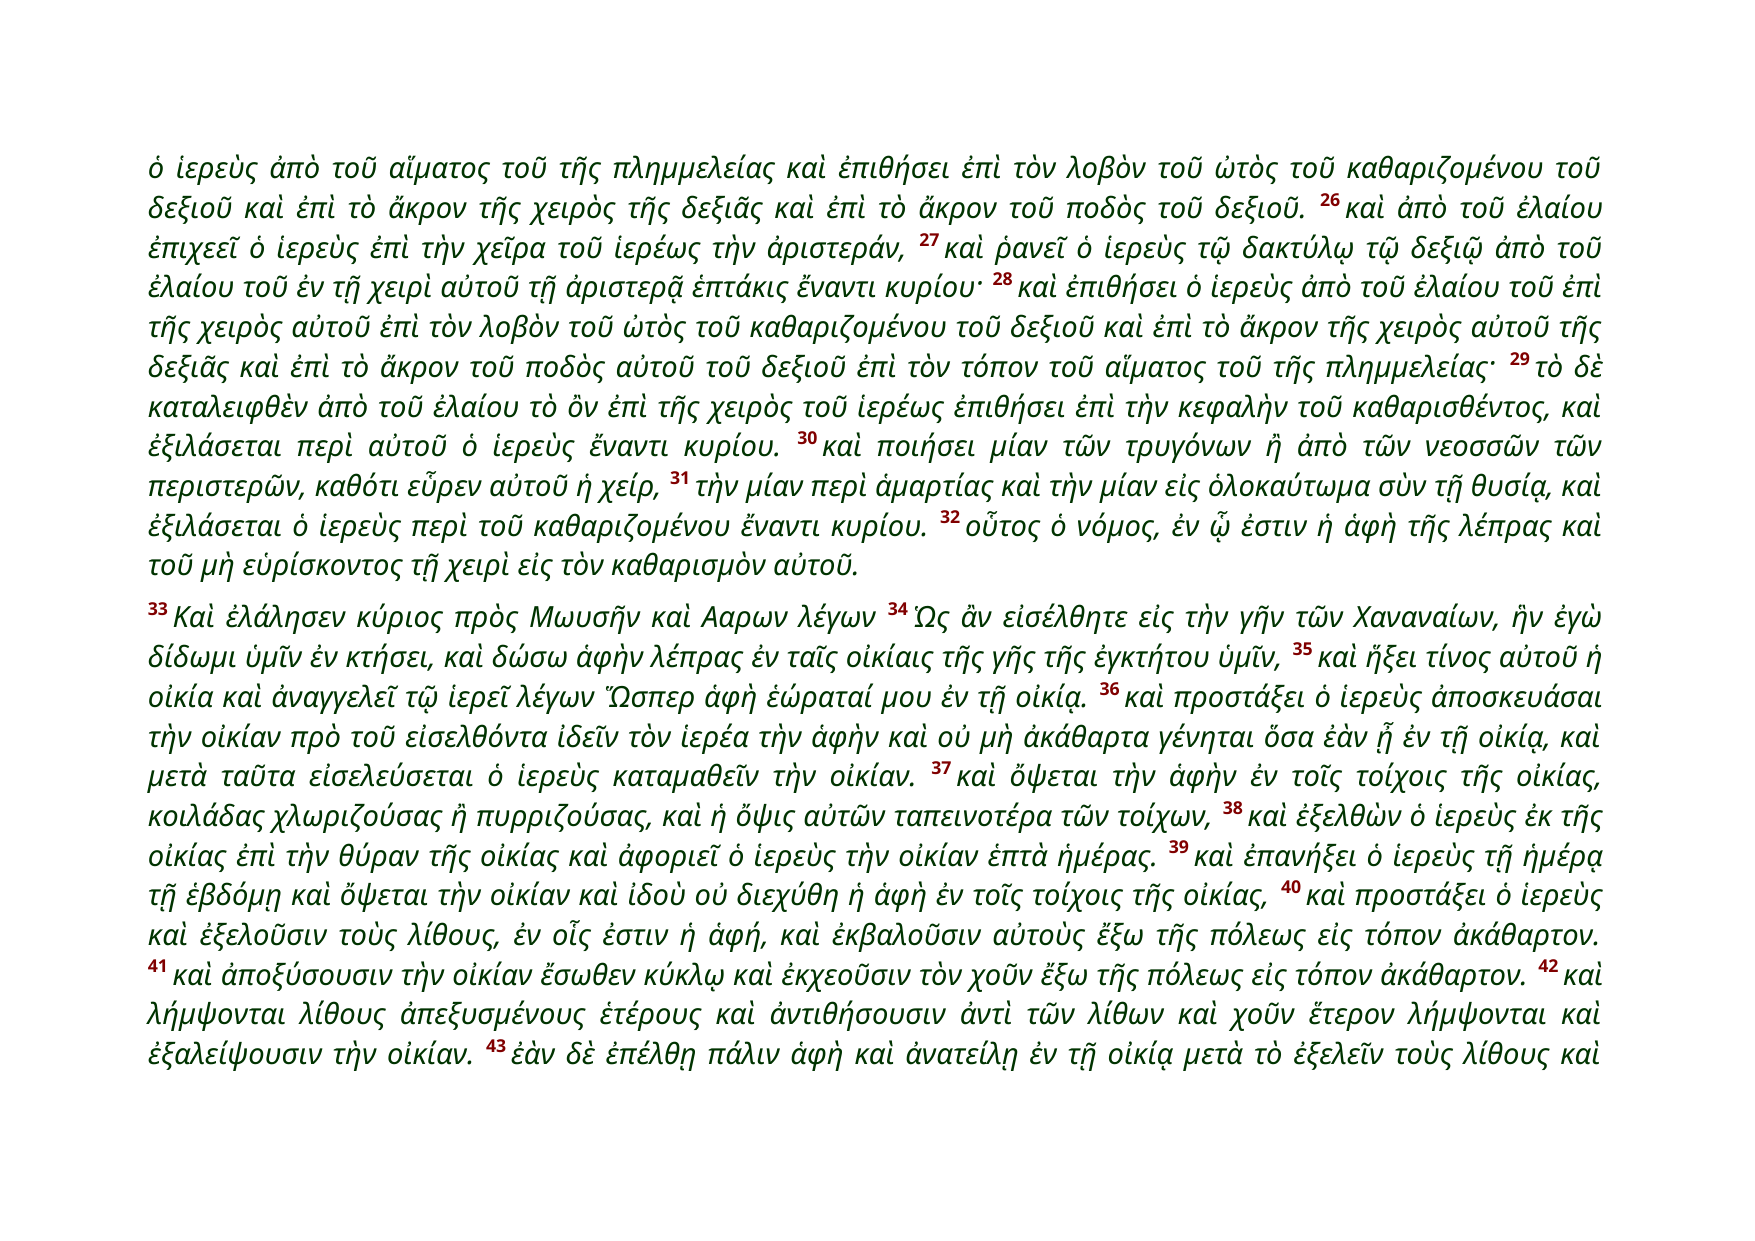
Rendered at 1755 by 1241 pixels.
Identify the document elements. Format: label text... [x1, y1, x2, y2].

text ὁ ἱερεὺς ἀπὸ τοῦ αἵματος τοῦ τῆς πλημμελείας καὶ ἐπιθήσει ἐπὶ τὸν λοβὸν τοῦ ὠτὸς τοῦ καθαριζομένου τοῦ δεξιοῦ καὶ ἐπὶ τὸ ἄκρον τῆς χειρὸς τῆς δεξιᾶς καὶ ἐπὶ τὸ ἄκρον τοῦ ποδὸς τοῦ δεξιοῦ. 26 καὶ ἀπὸ τοῦ ἐλαίου ἐπιχεεῖ ὁ ἱερεὺς ἐπὶ τὴν χεῖρα τοῦ ἱερέως τὴν ἀριστεράν, 27 καὶ ῥανεῖ ὁ ἱερεὺς τῷ δακτύλῳ τῷ δεξιῷ ἀπὸ τοῦ ἐλαίου τοῦ ἐν τῇ χειρὶ αὐτοῦ τῇ ἀριστερᾷ ἑπτάκις ἔναντι κυρίου· 28 καὶ ἐπιθήσει ὁ ἱερεὺς ἀπὸ τοῦ ἐλαίου τοῦ ἐπὶ τῆς χειρὸς αὐτοῦ ἐπὶ τὸν λοβὸν τοῦ ὠτὸς τοῦ καθαριζομένου τοῦ δεξιοῦ καὶ ἐπὶ τὸ ἄκρον τῆς χειρὸς αὐτοῦ τῆς δεξιᾶς καὶ ἐπὶ τὸ ἄκρον τοῦ ποδὸς αὐτοῦ τοῦ δεξιοῦ ἐπὶ τὸν τόπον τοῦ αἵματος τοῦ τῆς πλημμελείας· 29 τὸ δὲ καταλειφθὲν ἀπὸ τοῦ ἐλαίου τὸ ὂν ἐπὶ τῆς χειρὸς τοῦ ἱερέως ἐπιθήσει ἐπὶ τὴν κεφαλὴν τοῦ καθαρισθέντος, καὶ ἐξιλάσεται περὶ αὐτοῦ ὁ ἱερεὺς ἔναντι κυρίου. 30 καὶ ποιήσει μίαν τῶν τρυγόνων ἢ ἀπὸ τῶν νεοσσῶν τῶν περιστερῶν, καθότι εὗρεν αὐτοῦ ἡ χείρ, 31 τὴν μίαν περὶ ἁμαρτίας καὶ τὴν μίαν εἰς ὁλοκαύτωμα σὺν τῇ θυσίᾳ, καὶ ἐξιλάσεται ὁ ἱερεὺς περὶ τοῦ καθαριζομένου ἔναντι κυρίου. 32 οὗτος ὁ νόμος, ἐν ᾧ ἐστιν ἡ ἁφὴ τῆς λέπρας καὶ τοῦ μὴ εὑρίσκοντος τῇ χειρὶ εἰς τὸν καθαρισμὸν αὐτοῦ. [148, 148, 1606, 584]
text 33 Καὶ ἐλάλησεν κύριος πρὸς Μωυσῆν καὶ Ααρων λέγων 34 Ὡς ἂν εἰσέλθητε εἰς τὴν γῆν τῶν Χαναναίων, ἣν ἐγὼ δίδωμι ὑμῖν ἐν κτήσει, καὶ δώσω ἁφὴν λέπρας ἐν ταῖς οἰκίαις τῆς γῆς τῆς ἐγκτήτου ὑμῖν, 35 καὶ ἥξει τίνος αὐτοῦ ἡ οἰκία καὶ ἀναγγελεῖ τῷ ἱερεῖ λέγων Ὥσπερ ἁφὴ ἑώραταί μου ἐν τῇ οἰκίᾳ. 36 καὶ προστάξει ὁ ἱερεὺς ἀποσκευάσαι τὴν οἰκίαν πρὸ τοῦ εἰσελθόντα ἰδεῖν τὸν ἱερέα τὴν ἁφὴν καὶ οὐ μὴ ἀκάθαρτα γένηται ὅσα ἐὰν ᾖ ἐν τῇ οἰκίᾳ, καὶ μετὰ ταῦτα εἰσελεύσεται ὁ ἱερεὺς καταμαθεῖν τὴν οἰκίαν. 37 καὶ ὄψεται τὴν ἁφὴν ἐν τοῖς τοίχοις τῆς οἰκίας, κοιλάδας χλωριζούσας ἢ πυρριζούσας, καὶ ἡ ὄψις αὐτῶν ταπεινοτέρα τῶν τοίχων, 38 καὶ ἐξελθὼν ὁ ἱερεὺς ἐκ τῆς οἰκίας ἐπὶ τὴν θύραν τῆς οἰκίας καὶ ἀφοριεῖ ὁ ἱερεὺς τὴν οἰκίαν ἑπτὰ ἡμέρας. 39 καὶ ἐπανήξει ὁ ἱερεὺς τῇ ἡμέρᾳ τῇ ἑβδόμῃ καὶ ὄψεται τὴν οἰκίαν καὶ ἰδοὺ οὐ διεχύθη ἡ ἁφὴ ἐν τοῖς τοίχοις τῆς οἰκίας, 40 καὶ προστάξει ὁ ἱερεὺς καὶ ἐξελοῦσιν τοὺς λίθους, ἐν οἷς ἐστιν ἡ ἁφή, καὶ ἐκβαλοῦσιν αὐτοὺς ἔξω τῆς πόλεως εἰς τόπον ἀκάθαρτον. 41 καὶ ἀποξύσουσιν τὴν οἰκίαν ἔσωθεν κύκλῳ καὶ ἐκχεοῦσιν τὸν χοῦν ἔξω τῆς πόλεως εἰς τόπον ἀκάθαρτον. 42 καὶ λήμψονται λίθους ἀπεξυσμένους ἑτέρους καὶ ἀντιθήσουσιν ἀντὶ τῶν λίθων καὶ χοῦν ἕτερον λήμψονται καὶ ἐξαλείψουσιν τὴν οἰκίαν. 43 ἐὰν δὲ ἐπέλθῃ πάλιν ἁφὴ καὶ ἀνατείλῃ ἐν τῇ οἰκίᾳ μετὰ τὸ ἐξελεῖν τοὺς λίθους καὶ [148, 597, 1606, 1073]
